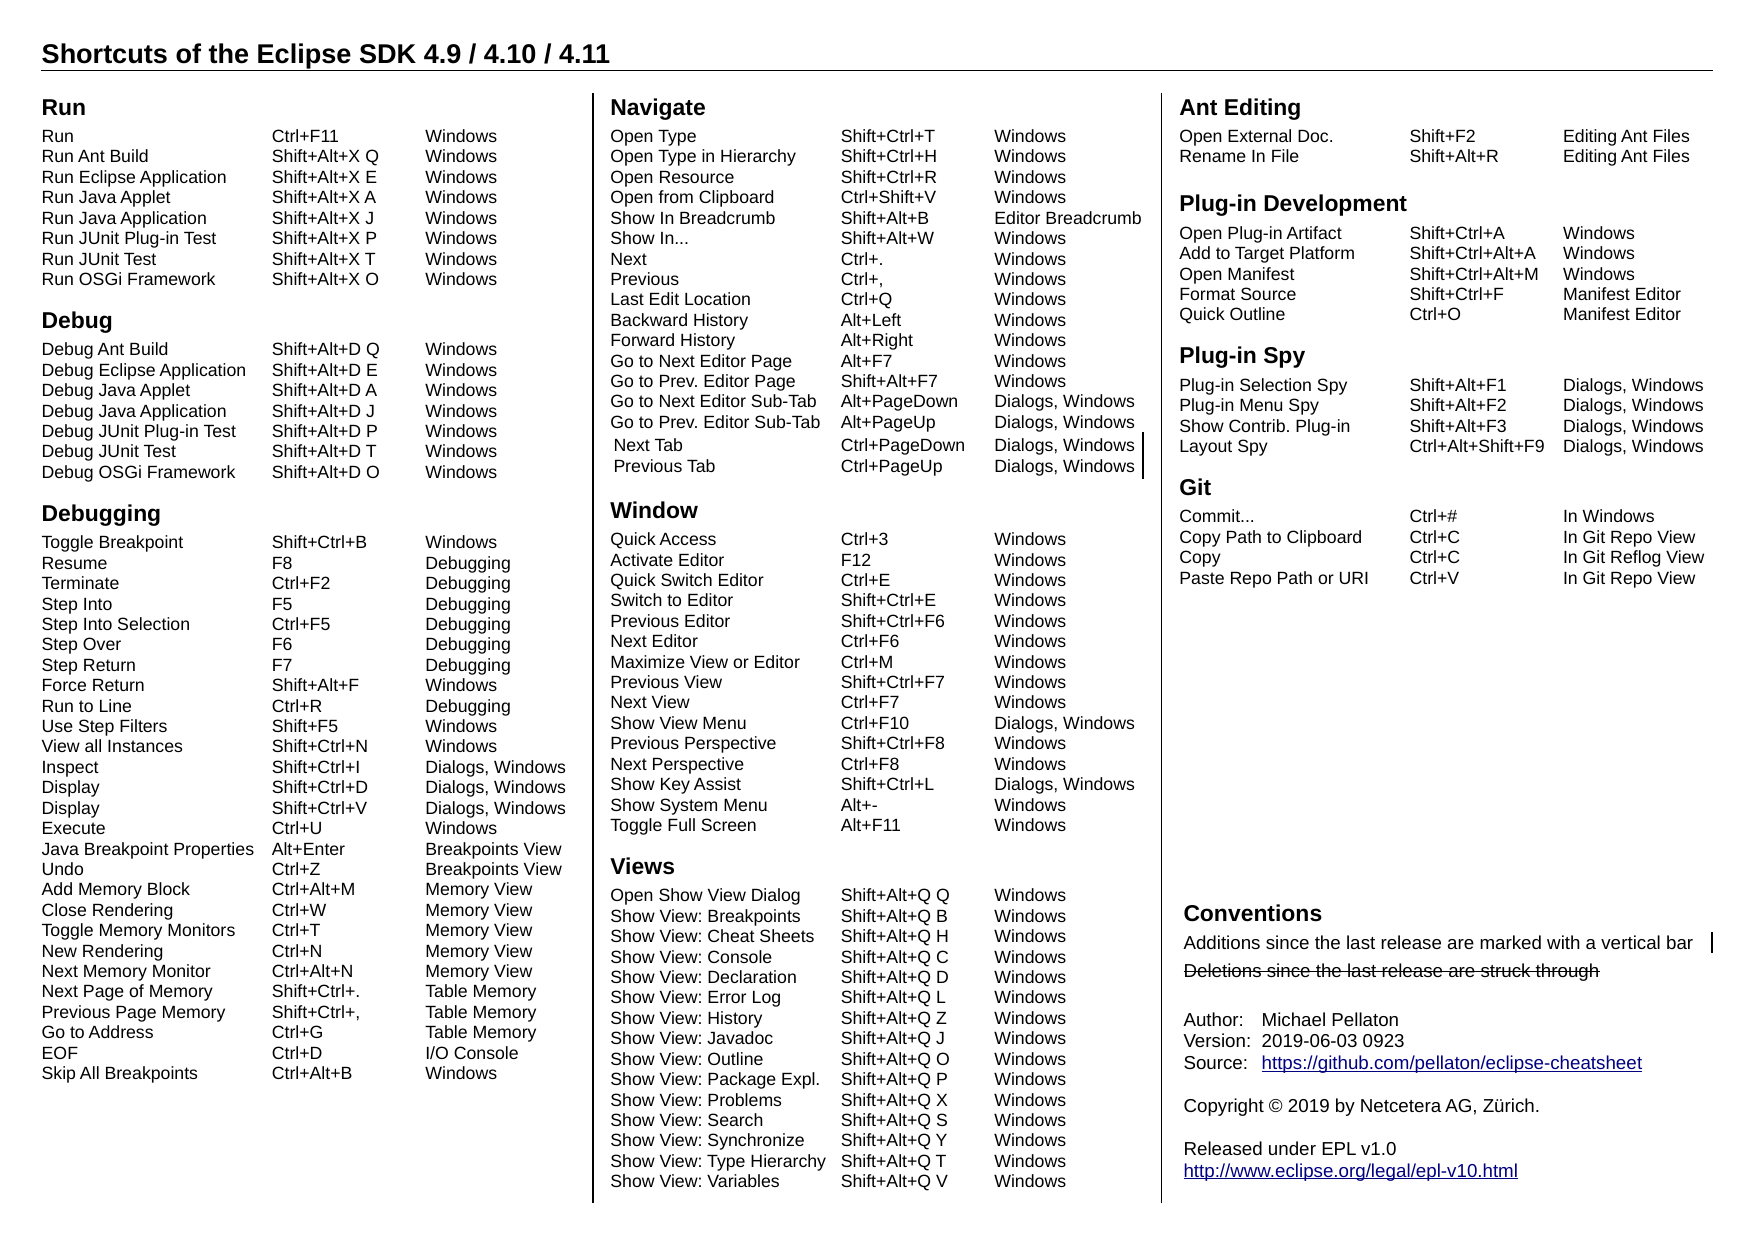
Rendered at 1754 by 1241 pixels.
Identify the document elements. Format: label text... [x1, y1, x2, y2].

text View all Instances Shift+Ctrl+N Windows [41, 736, 575, 757]
text Toggle Breakpoint Shift+Ctrl+B Windows [41, 532, 575, 552]
text Debug JUnit Plug-in Test Shift+Alt+D P Windows [41, 421, 575, 441]
text Copy Ctrl+C In Git Reflog View [1179, 547, 1713, 567]
text Close Rendering Ctrl+W Memory View [41, 899, 575, 920]
text Next Perspective Ctrl+F8 Windows [610, 753, 1144, 774]
text Version: 2019-06-03 0923 Source: https://github.com/pellaton/eclipse-cheatsheet [1183, 1030, 1713, 1095]
text Force Return Shift+Alt+F Windows [41, 675, 575, 695]
text Run JUnit Test Shift+Alt+X T Windows [41, 248, 575, 269]
text Next Ctrl+. Windows [610, 248, 1144, 269]
text Show View: Package Expl. Shift+Alt+Q P Windows [610, 1069, 1144, 1089]
text Next Memory Monitor Ctrl+Alt+N Memory View [41, 961, 575, 981]
subtitle Git [1179, 474, 1713, 500]
text New Rendering Ctrl+N Memory View [41, 940, 575, 961]
text Debug Java Applet Shift+Alt+D A Windows [41, 380, 575, 400]
subtitle Views [610, 853, 1144, 879]
text Last Edit Location Ctrl+Q Windows [610, 289, 1144, 309]
text Show View: Problems Shift+Alt+Q X Windows [610, 1089, 1144, 1110]
text Layout Spy Ctrl+Alt+Shift+F9 Dialogs, Windows [1179, 436, 1713, 456]
text Run Eclipse Application Shift+Alt+X E Windows [41, 167, 575, 187]
text Step Return F7 Debugging [41, 654, 575, 675]
subtitle Conventions [1183, 900, 1713, 926]
text Step Over F6 Debugging [41, 634, 575, 654]
text Open Show View Dialog Shift+Alt+Q Q Windows [610, 885, 1144, 906]
subtitle Plug-in Development [1179, 190, 1713, 217]
text Copy Path to Clipboard Ctrl+C In Git Repo View [1179, 527, 1713, 547]
subtitle Run [41, 93, 575, 120]
text Run Ctrl+F11 Windows [41, 126, 575, 146]
text Execute Ctrl+U Windows [41, 818, 575, 838]
text Java Breakpoint Properties Alt+Enter Breakpoints View [41, 838, 575, 859]
subtitle Debug [41, 307, 575, 333]
text Paste Repo Path or URI Ctrl+V In Git Repo View [1179, 567, 1713, 588]
text Show System Menu Alt+- Windows [610, 794, 1144, 815]
text Undo Ctrl+Z Breakpoints View [41, 859, 575, 879]
text Show View: Javadoc Shift+Alt+Q J Windows [610, 1028, 1144, 1048]
text Previous Page Memory Shift+Ctrl+, Table Memory [41, 1002, 575, 1022]
text Go to Prev. Editor Page Shift+Alt+F7 Windows [610, 371, 1144, 391]
text Show View: Declaration Shift+Alt+Q D Windows [610, 967, 1144, 987]
text Show View: Outline Shift+Alt+Q O Windows [610, 1048, 1144, 1069]
text Show View: Variables Shift+Alt+Q V Windows [610, 1171, 1144, 1191]
text Previous View Shift+Ctrl+F7 Windows [610, 672, 1144, 692]
text Run to Line Ctrl+R Debugging [41, 695, 575, 716]
text Open Type in Hierarchy Shift+Ctrl+H Windows [610, 146, 1144, 167]
text Step Into Selection Ctrl+F5 Debugging [41, 614, 575, 634]
text Show View: Synchronize Shift+Alt+Q Y Windows [610, 1130, 1144, 1151]
subtitle Plug-in Spy [1179, 342, 1713, 369]
text Use Step Filters Shift+F5 Windows [41, 716, 575, 736]
text Open from Clipboard Ctrl+Shift+V Windows [610, 187, 1144, 207]
text Additions since the last release are marked with a vertical bar [1183, 932, 1711, 953]
text Open Resource Shift+Ctrl+R Windows [610, 167, 1144, 187]
text Step Into F5 Debugging [41, 593, 575, 614]
text Previous Ctrl+, Windows [610, 269, 1144, 289]
text EOF Ctrl+D I/O Console [41, 1042, 575, 1063]
text Show View: Type Hierarchy Shift+Alt+Q T Windows [610, 1151, 1144, 1171]
text Show View: Console Shift+Alt+Q C Windows [610, 946, 1144, 967]
text Maximize View or Editor Ctrl+M Windows [610, 651, 1144, 672]
text Quick Outline Ctrl+O Manifest Editor [1179, 304, 1713, 324]
text Switch to Editor Shift+Ctrl+E Windows [610, 590, 1144, 611]
text Run Ant Build Shift+Alt+X Q Windows [41, 146, 575, 167]
text Open Manifest Shift+Ctrl+Alt+M Windows [1179, 263, 1713, 284]
text Open External Doc. Shift+F2 Editing Ant Files [1179, 126, 1713, 146]
text Show Contrib. Plug-in Shift+Alt+F3 Dialogs, Windows [1179, 415, 1713, 436]
text Next Editor Ctrl+F6 Windows [610, 631, 1144, 651]
text Deletions since the last release are struck through [1183, 959, 1713, 981]
text Forward History Alt+Right Windows [610, 330, 1144, 350]
text Copyright © 2019 by Netcetera AG, Zürich. Released under EPL v1.0 http://www.eclipse.org/legal/epl-v10.html [1183, 1095, 1713, 1181]
text Run Java Application Shift+Alt+X J Windows [41, 207, 575, 228]
text Commit... Ctrl+# In Windows [1179, 506, 1713, 527]
text Author: Michael Pellaton [1183, 1008, 1713, 1030]
text Previous Tab Ctrl+PageUp Dialogs, Windows [610, 455, 1142, 479]
text Show View: Breakpoints Shift+Alt+Q B Windows [610, 906, 1144, 926]
text Plug-in Selection Spy Shift+Alt+F1 Dialogs, Windows [1179, 374, 1713, 395]
text Show View: Search Shift+Alt+Q S Windows [610, 1110, 1144, 1130]
text Add Memory Block Ctrl+Alt+M Memory View [41, 879, 575, 899]
text Debug Eclipse Application Shift+Alt+D E Windows [41, 359, 575, 380]
text Previous Editor Shift+Ctrl+F6 Windows [610, 611, 1144, 631]
text Show In... Shift+Alt+W Windows [610, 228, 1144, 248]
text Inspect Shift+Ctrl+I Dialogs, Windows [41, 757, 575, 777]
text Resume F8 Debugging [41, 552, 575, 573]
text Open Type Shift+Ctrl+T Windows [610, 126, 1144, 146]
text Show View Menu Ctrl+F10 Dialogs, Windows [610, 713, 1144, 733]
text Go to Next Editor Sub-Tab Alt+PageDown Dialogs, Windows [610, 391, 1144, 412]
text Skip All Breakpoints Ctrl+Alt+B Windows [41, 1063, 575, 1083]
text Show Key Assist Shift+Ctrl+L Dialogs, Windows [610, 774, 1144, 794]
text Backward History Alt+Left Windows [610, 309, 1144, 330]
text Format Source Shift+Ctrl+F Manifest Editor [1179, 284, 1713, 304]
text Run OSGi Framework Shift+Alt+X O Windows [41, 269, 575, 289]
text Next Page of Memory Shift+Ctrl+. Table Memory [41, 981, 575, 1002]
text Debug Ant Build Shift+Alt+D Q Windows [41, 339, 575, 359]
text Go to Next Editor Page Alt+F7 Windows [610, 350, 1144, 371]
text Terminate Ctrl+F2 Debugging [41, 573, 575, 593]
subtitle Ant Editing [1179, 93, 1713, 120]
text Display Shift+Ctrl+V Dialogs, Windows [41, 797, 575, 818]
text Add to Target Platform Shift+Ctrl+Alt+A Windows [1179, 243, 1713, 263]
text Next View Ctrl+F7 Windows [610, 692, 1144, 713]
text Quick Access Ctrl+3 Windows [610, 529, 1144, 549]
text Show View: Cheat Sheets Shift+Alt+Q H Windows [610, 926, 1144, 946]
text Previous Perspective Shift+Ctrl+F8 Windows [610, 733, 1144, 753]
text Go to Address Ctrl+G Table Memory [41, 1022, 575, 1042]
text Plug-in Menu Spy Shift+Alt+F2 Dialogs, Windows [1179, 395, 1713, 415]
text Activate Editor F12 Windows [610, 549, 1144, 570]
subtitle Window [610, 497, 1144, 523]
subtitle Debugging [41, 500, 575, 526]
text Run JUnit Plug-in Test Shift+Alt+X P Windows [41, 228, 575, 248]
text Show View: Error Log Shift+Alt+Q L Windows [610, 987, 1144, 1008]
subtitle Navigate [610, 93, 1144, 120]
text Debug OSGi Framework Shift+Alt+D O Windows [41, 462, 575, 482]
text Next Tab Ctrl+PageDown Dialogs, Windows [610, 432, 1142, 455]
text Rename In File Shift+Alt+R Editing Ant Files [1179, 146, 1713, 167]
text Show View: History Shift+Alt+Q Z Windows [610, 1008, 1144, 1028]
text Run Java Applet Shift+Alt+X A Windows [41, 187, 575, 207]
text Open Plug-in Artifact Shift+Ctrl+A Windows [1179, 222, 1713, 243]
text Go to Prev. Editor Sub-Tab Alt+PageUp Dialogs, Windows [610, 412, 1144, 432]
text Quick Switch Editor Ctrl+E Windows [610, 570, 1144, 590]
text Debug JUnit Test Shift+Alt+D T Windows [41, 441, 575, 462]
text Debug Java Application Shift+Alt+D J Windows [41, 400, 575, 421]
text Show In Breadcrumb Shift+Alt+B Editor Breadcrumb [610, 207, 1144, 228]
text Display Shift+Ctrl+D Dialogs, Windows [41, 777, 575, 797]
text Toggle Memory Monitors Ctrl+T Memory View [41, 920, 575, 940]
text Toggle Full Screen Alt+F11 Windows [610, 815, 1144, 835]
